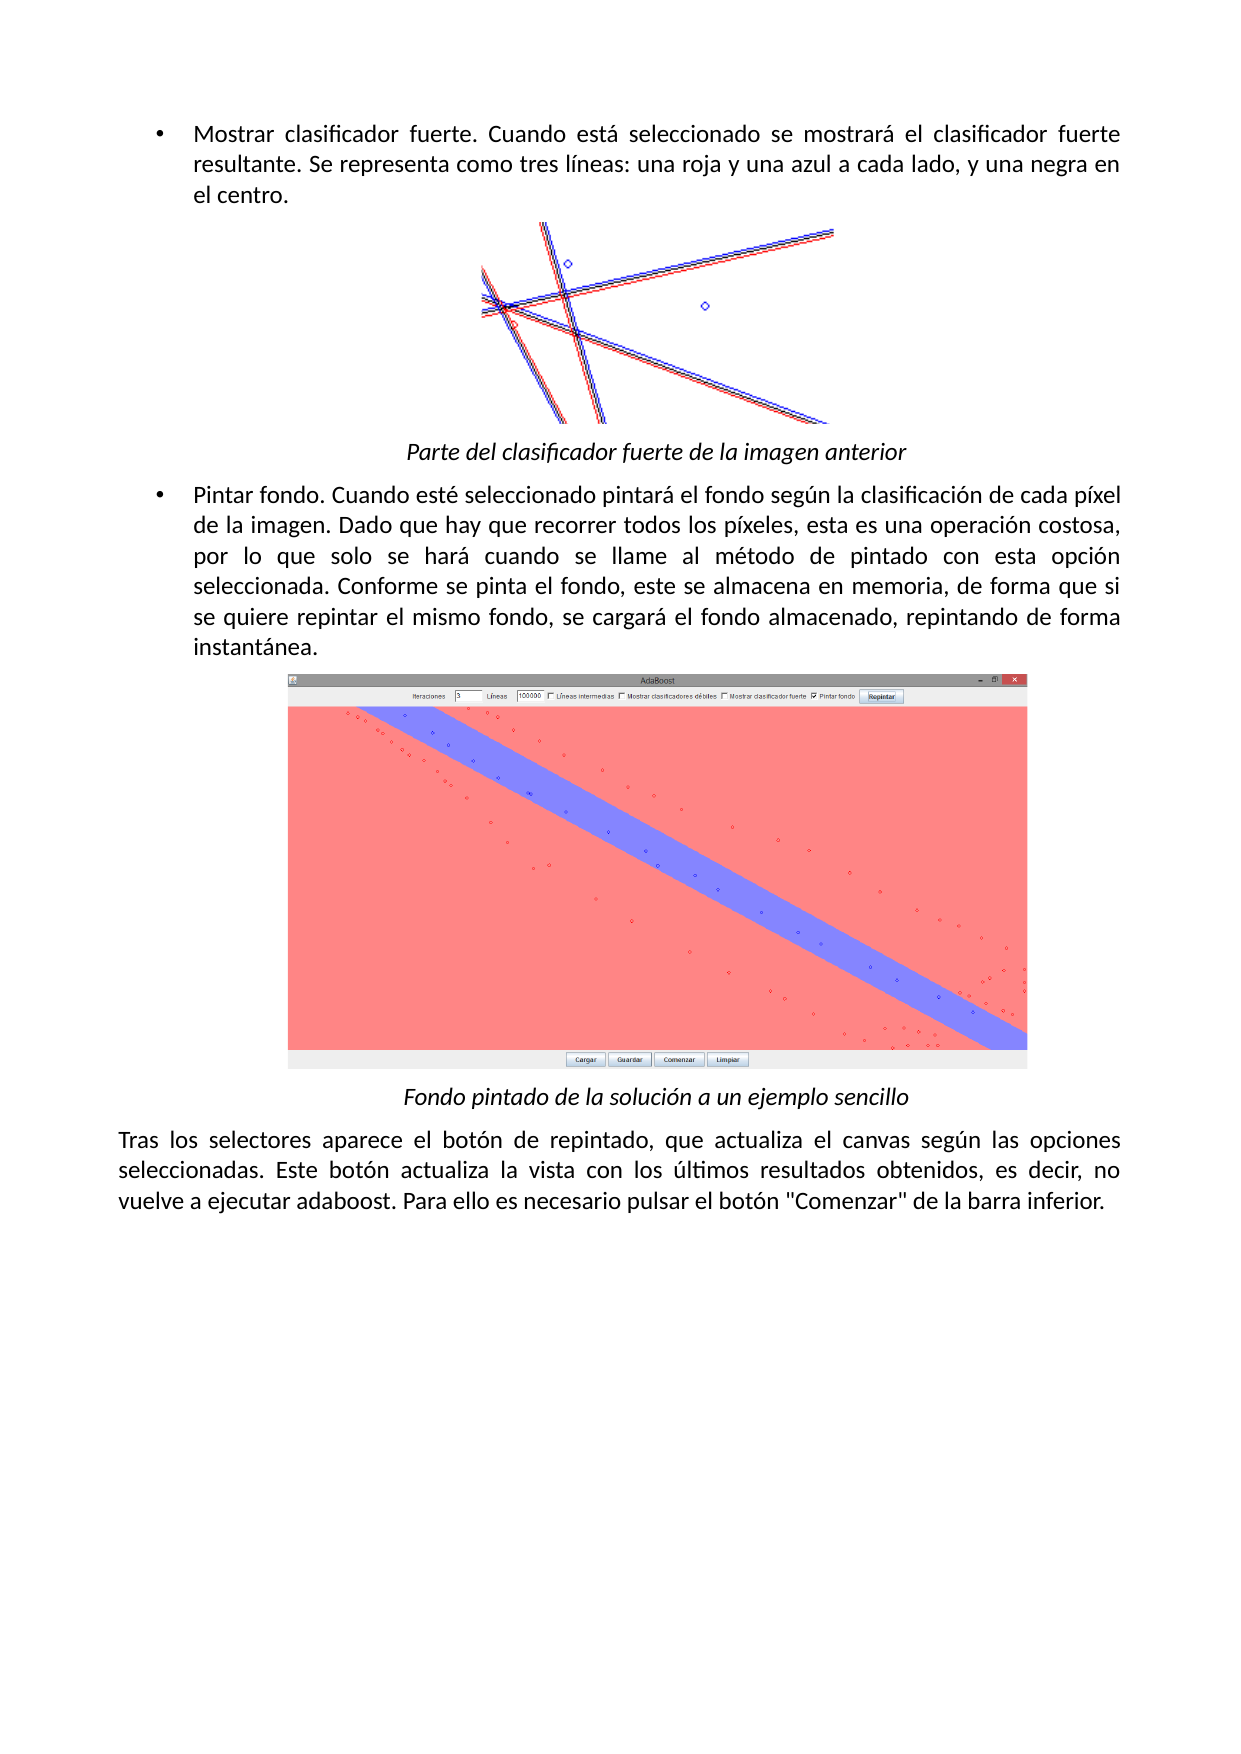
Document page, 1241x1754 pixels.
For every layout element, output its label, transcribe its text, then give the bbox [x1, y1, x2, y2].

list Mostrar clasificador fuerte. Cuando está seleccionado se mostrará el clasificador fuerte resultante. Se representa como tres líneas: una roja y una azul a cada lado, y una negra en el centro. [156, 118, 1122, 210]
list Fondo pintado de la solución a un ejemplo sencillo [156, 1081, 1122, 1112]
picture [287, 674, 1028, 1069]
list Tras los selectores aparece el botón de repintado, que actualiza el canvas según las opciones seleccionadas. Este botón actualiza la vista con los últimos resultados obtenidos, es decir, no vuelve a ejecutar adaboost. Para ello es necesario pulsar el botón "Comenzar" de la barra inferior. [117, 1124, 1122, 1216]
list Pintar fondo. Cuando esté seleccionado pintará el fondo según la clasificación de cada píxel de la imagen. Dado que hay que recorrer todos los píxeles, esta es una operación costosa, por lo que solo se hará cuando se llame al método de pintado con esta opción seleccionada. Conforme se pinta el fondo, este se almacena en memoria, de forma que si se quiere repintar el mismo fondo, se cargará el fondo almacenado, repintando de forma instantánea. [156, 479, 1122, 662]
list Parte del clasificador fuerte de la imagen anterior [156, 436, 1122, 466]
